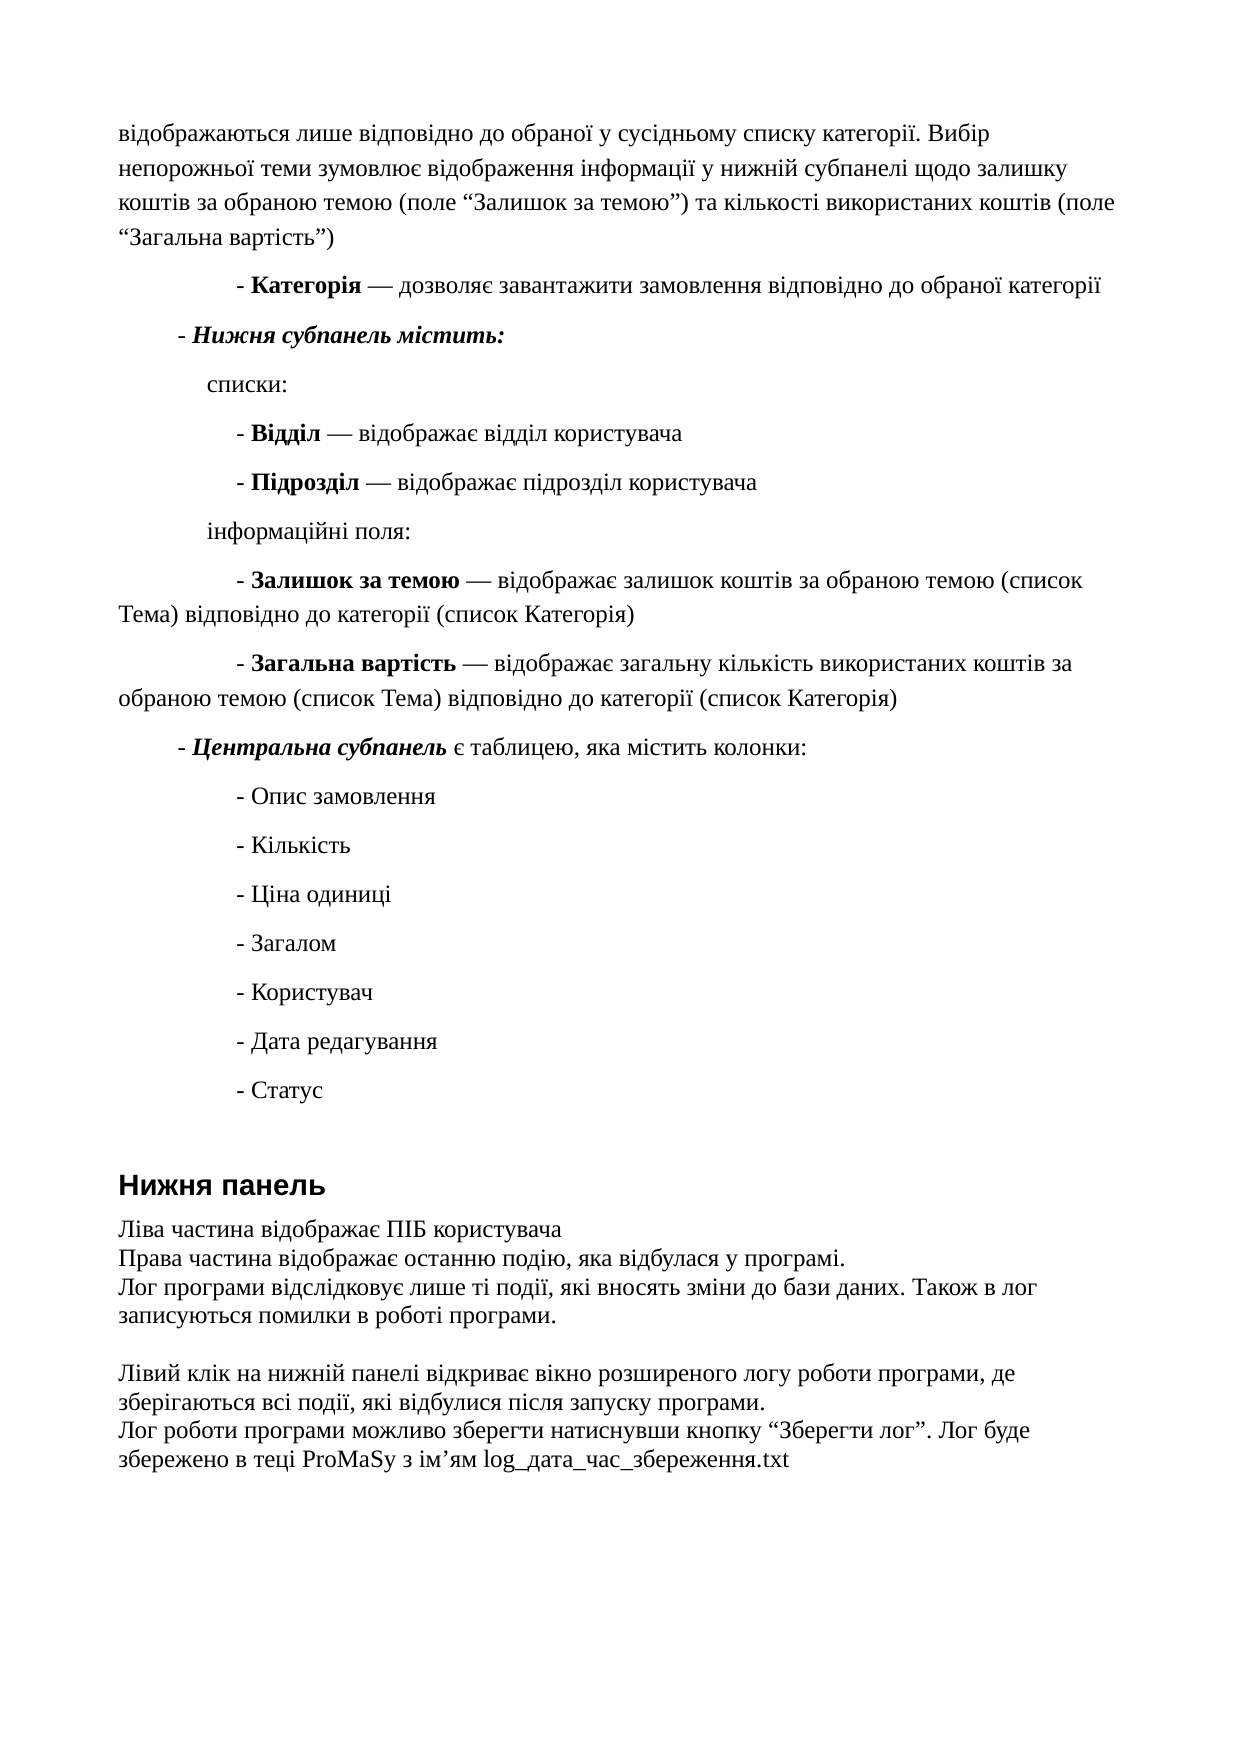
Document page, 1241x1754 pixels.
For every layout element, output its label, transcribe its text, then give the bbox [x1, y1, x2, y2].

text - Відділ — відображає відділ користувача [118, 418, 1122, 447]
text - Підрозділ — відображає підрозділ користувача [118, 467, 1122, 496]
text - Категорія — дозволяє завантажити замовлення відповідно до обраної категорії [118, 271, 1122, 299]
text - Статус [118, 1076, 1122, 1104]
text Ліва частина відображає ПІБ користувача [118, 1214, 1122, 1243]
text - Залишок за темою — відображає залишок коштів за обраною темою (список Тема) відповідно до категорії (список Категорія) [118, 565, 1122, 628]
text Лог роботи програми можливо зберегти натиснувши кнопку “Зберегти лог”. Лог буде збережено в теці ProMaSy з ім’ям log_дата_час_збереження.txt [118, 1415, 1122, 1473]
text Лівий клік на нижній панелі відкриває вікно розширеного логу роботи програми, де зберігаються всі події, які відбулися після запуску програми. [118, 1358, 1122, 1415]
text - Кількість [118, 830, 1122, 859]
text Лог програми відслідковує лише ті події, які вносять зміни до бази даних. Також в лог записуються помилки в роботі програми. [118, 1272, 1122, 1329]
text списки: [118, 369, 1122, 397]
text - Ціна одиниці [118, 879, 1122, 908]
text - Загалом [118, 928, 1122, 957]
text - Центральна субпанель є таблицею, яка містить колонки: [118, 732, 1122, 761]
text - Дата редагування [118, 1026, 1122, 1055]
text відображаються лише відповідно до обраної у сусідньому списку категорії. Вибір непорожньої теми зумовлює відображення інформації у нижній субпанелі щодо залишку коштів за обраною темою (поле “Залишок за темою”) та кількості використаних коштів (поле “Загальна вартість”) [118, 118, 1122, 250]
text - Нижня субпанель містить: [118, 320, 1122, 348]
text - Користувач [118, 977, 1122, 1006]
text Права частина відображає останню подію, яка відбулася у програмі. [118, 1243, 1122, 1272]
text - Загальна вартість — відображає загальну кількість використаних коштів за обраною темою (список Тема) відповідно до категорії (список Категорія) [118, 648, 1122, 712]
text - Опис замовлення [118, 781, 1122, 810]
text інформаційні поля: [118, 516, 1122, 545]
subtitle Нижня панель [118, 1168, 1122, 1202]
